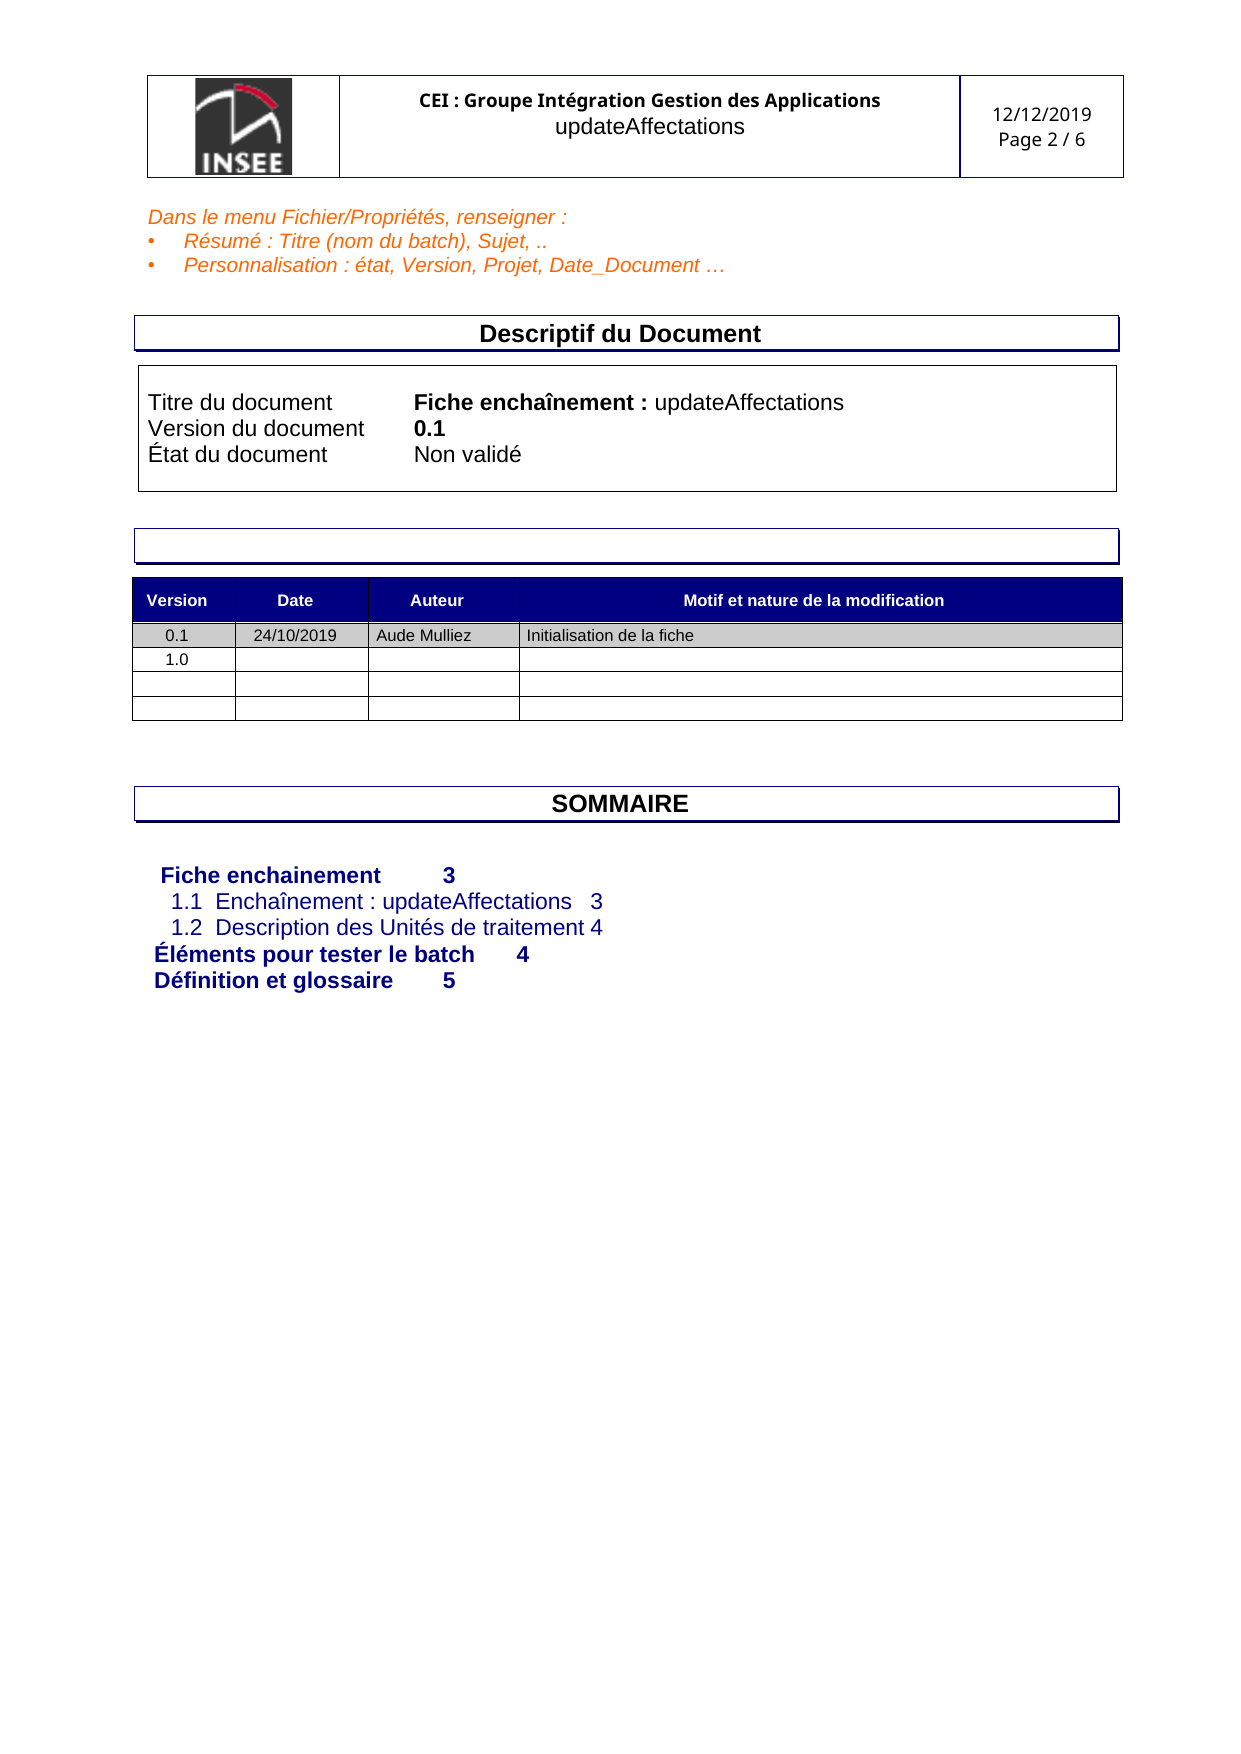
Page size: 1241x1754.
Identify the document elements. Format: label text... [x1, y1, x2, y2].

table_header Auteur [369, 578, 519, 622]
text Mises à Jour [135, 529, 1118, 562]
list Personnalisation : état, Version, Projet, Date_Document … [148, 252, 1122, 277]
picture [195, 78, 293, 175]
table_cell [520, 697, 1122, 720]
text Dans le menu Fichier/Propriétés, renseigner : [148, 204, 1122, 228]
table_cell Aude Mulliez [369, 624, 519, 647]
table_cell [369, 697, 519, 720]
text Fiche enchainement 3 [148, 862, 1122, 888]
text Version du document 0.1 [139, 391, 1116, 417]
table_cell [236, 697, 368, 720]
table_header Date [236, 578, 368, 622]
table_cell [369, 648, 519, 671]
table_cell [369, 672, 519, 696]
table_cell 24/10/2019 [236, 624, 368, 647]
table_cell Initialisation de la fiche [520, 624, 1122, 647]
table_cell [133, 697, 235, 720]
text SOMMAIRE [135, 787, 1118, 820]
table_cell 1.0 [133, 648, 235, 671]
table_cell [236, 648, 368, 671]
table_header Version [133, 578, 235, 622]
text Éléments pour tester le batch 4 [148, 941, 1122, 967]
table_header Motif et nature de la modification [520, 578, 1122, 622]
table_cell [236, 672, 368, 696]
text 1.2 Description des Unités de traitement 4 [171, 914, 1122, 941]
text Descriptif du Document [135, 316, 1118, 349]
table_cell [133, 672, 235, 696]
text 1.1 Enchaînement : updateAffectations 3 [171, 888, 1122, 914]
text État du document Non validé [139, 417, 1116, 491]
table_cell [520, 672, 1122, 696]
text Définition et glossaire 5 [148, 967, 1122, 993]
text Titre du document Fiche enchaînement : updateAffectations [139, 366, 1116, 391]
table_cell 0.1 [133, 624, 235, 647]
table_cell [520, 648, 1122, 671]
list Résumé : Titre (nom du batch), Sujet, .. [148, 228, 1122, 252]
